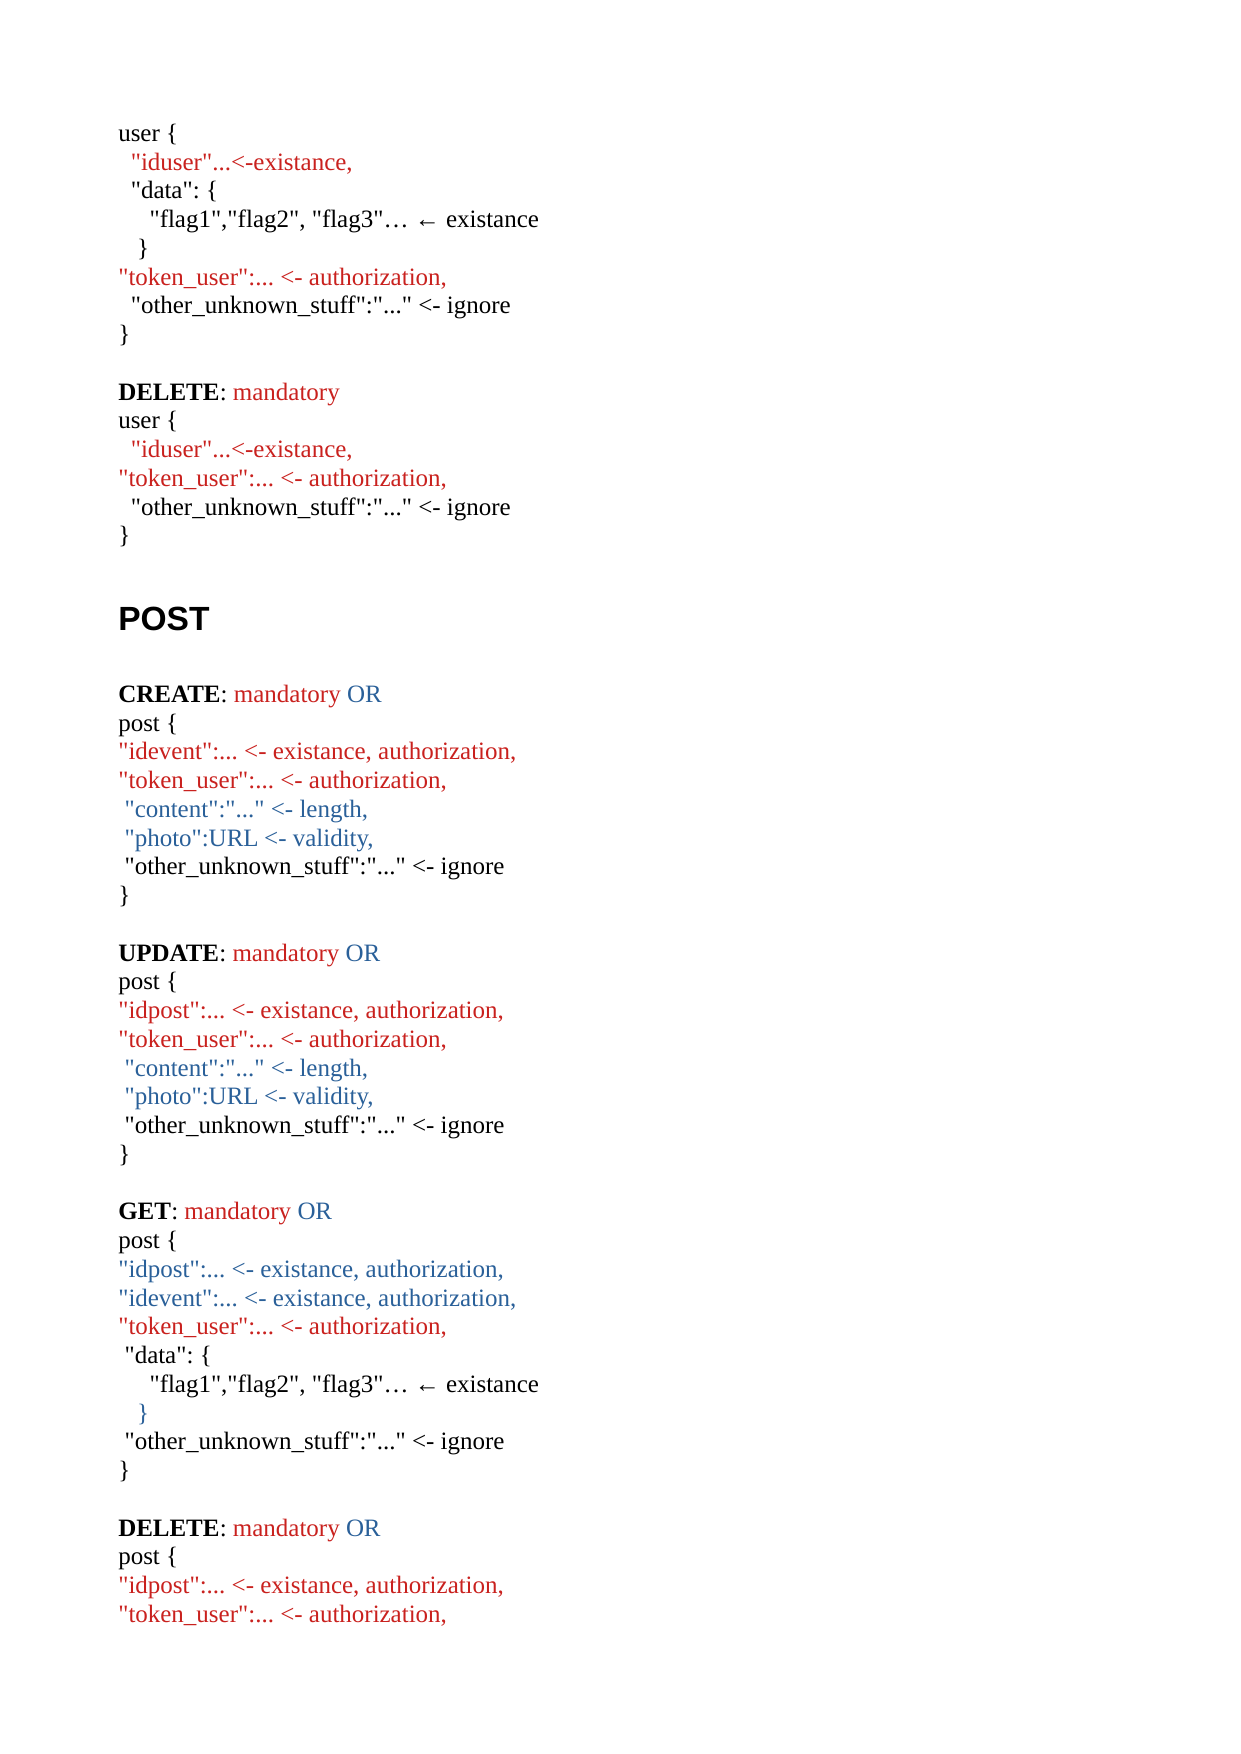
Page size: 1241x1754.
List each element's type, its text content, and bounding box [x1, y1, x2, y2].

text "idpost":... <- existance, authorization, [118, 1570, 1122, 1599]
text CREATE: mandatory OR [118, 679, 1122, 708]
text "other_unknown_stuff":"..." <- ignore [118, 291, 1122, 319]
text user { [118, 406, 1122, 434]
text "flag1","flag2", "flag3"… ← existance [118, 204, 1122, 233]
text } [118, 1139, 1122, 1168]
text } [118, 233, 1122, 262]
text "token_user":... <- authorization, [118, 262, 1122, 291]
text "token_user":... <- authorization, [118, 463, 1122, 492]
text "other_unknown_stuff":"..." <- ignore [118, 1110, 1122, 1139]
text "idevent":... <- existance, authorization, [118, 1283, 1122, 1311]
text user { [118, 118, 1122, 147]
text UPDATE: mandatory OR [118, 938, 1122, 966]
text post { [118, 708, 1122, 736]
text "flag1","flag2", "flag3"… ← existance [118, 1369, 1122, 1398]
text "photo":URL <- validity, [118, 823, 1122, 851]
text "content":"..." <- length, [118, 1053, 1122, 1081]
text } [118, 319, 1122, 348]
text "idpost":... <- existance, authorization, [118, 995, 1122, 1024]
text "content":"..." <- length, [118, 794, 1122, 823]
text DELETE: mandatory [118, 377, 1122, 406]
text } [118, 1398, 1122, 1426]
text post { [118, 1541, 1122, 1570]
text post { [118, 966, 1122, 995]
text "token_user":... <- authorization, [118, 1024, 1122, 1053]
text "iduser"...<-existance, [118, 434, 1122, 463]
text "data": { [118, 176, 1122, 204]
text "iduser"...<-existance, [118, 147, 1122, 176]
text } [118, 1455, 1122, 1484]
text "idpost":... <- existance, authorization, [118, 1254, 1122, 1283]
text "token_user":... <- authorization, [118, 765, 1122, 794]
text } [118, 880, 1122, 909]
text post { [118, 1225, 1122, 1254]
text "token_user":... <- authorization, [118, 1599, 1122, 1628]
text "idevent":... <- existance, authorization, [118, 736, 1122, 765]
text "token_user":... <- authorization, [118, 1311, 1122, 1340]
text "photo":URL <- validity, [118, 1081, 1122, 1110]
text "other_unknown_stuff":"..." <- ignore [118, 492, 1122, 521]
text DELETE: mandatory OR [118, 1513, 1122, 1541]
text GET: mandatory OR [118, 1196, 1122, 1225]
subtitle POST [118, 599, 1122, 638]
text "data": { [118, 1340, 1122, 1369]
text "other_unknown_stuff":"..." <- ignore [118, 1426, 1122, 1455]
text "other_unknown_stuff":"..." <- ignore [118, 851, 1122, 880]
text } [118, 521, 1122, 549]
